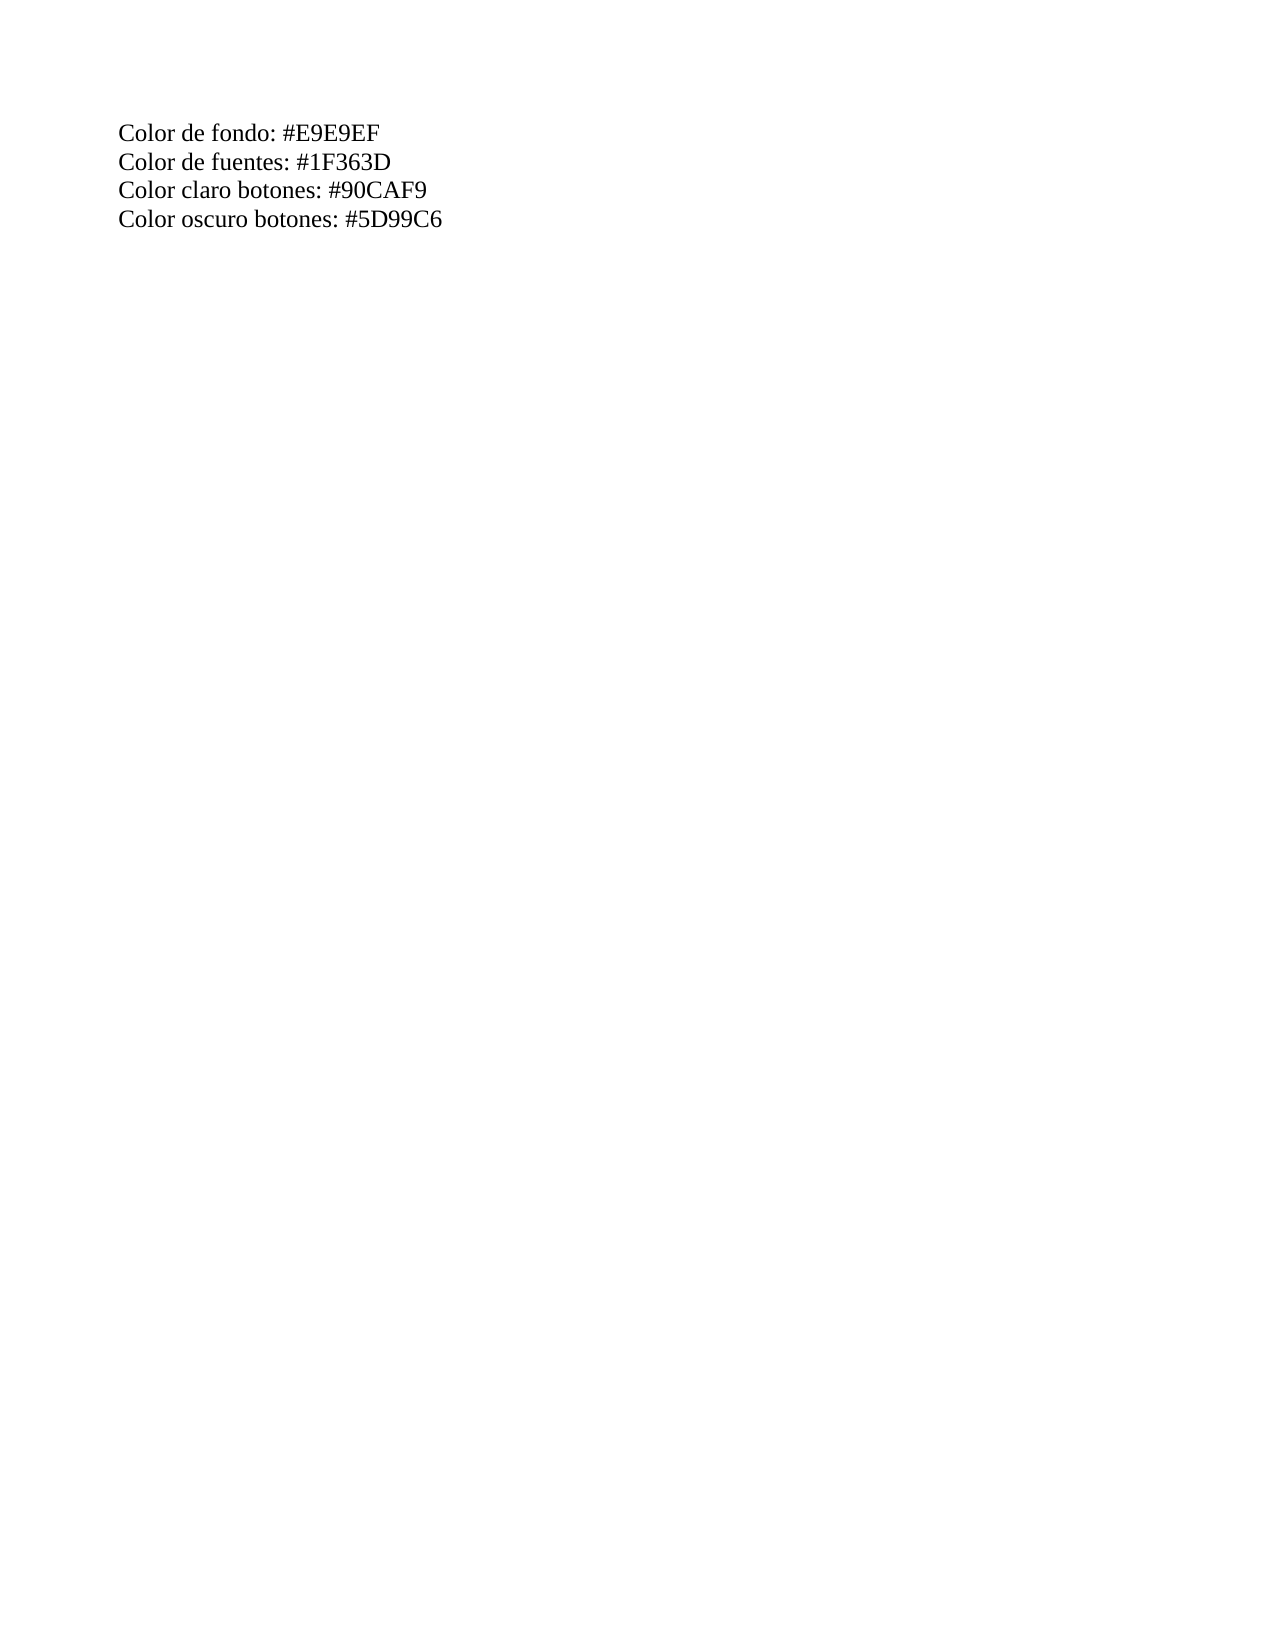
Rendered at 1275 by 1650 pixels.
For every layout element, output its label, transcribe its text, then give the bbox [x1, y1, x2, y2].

text Color de fondo: #E9E9EF [118, 118, 1157, 147]
text Color de fuentes: #1F363D [118, 147, 1157, 176]
text Color oscuro botones: #5D99C6 [118, 204, 1157, 233]
text Color claro botones: #90CAF9 [118, 176, 1157, 204]
